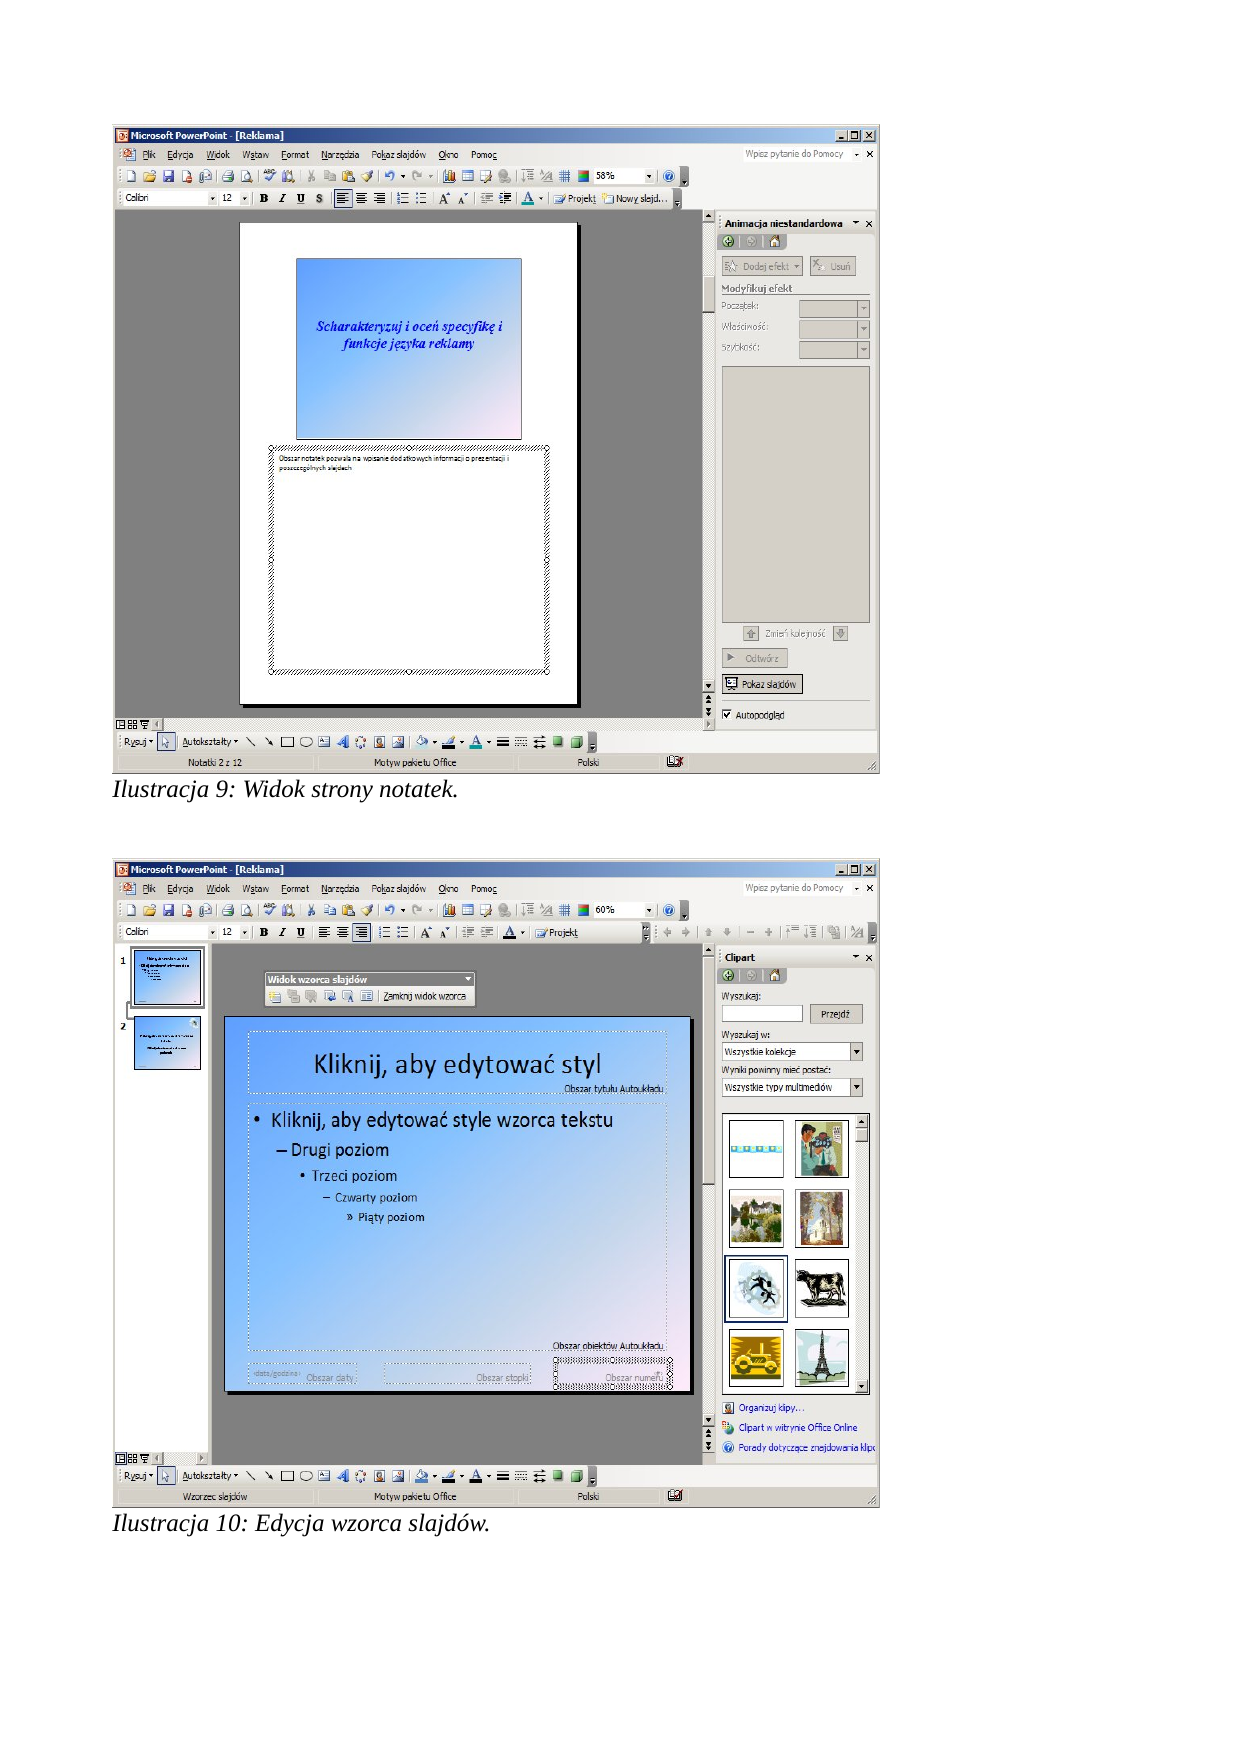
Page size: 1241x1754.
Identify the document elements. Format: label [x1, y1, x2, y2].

picture [112, 858, 880, 1508]
table_cell [106, 106, 1134, 124]
table_cell [106, 125, 1134, 840]
picture [112, 124, 880, 774]
table_cell [106, 840, 1134, 1575]
